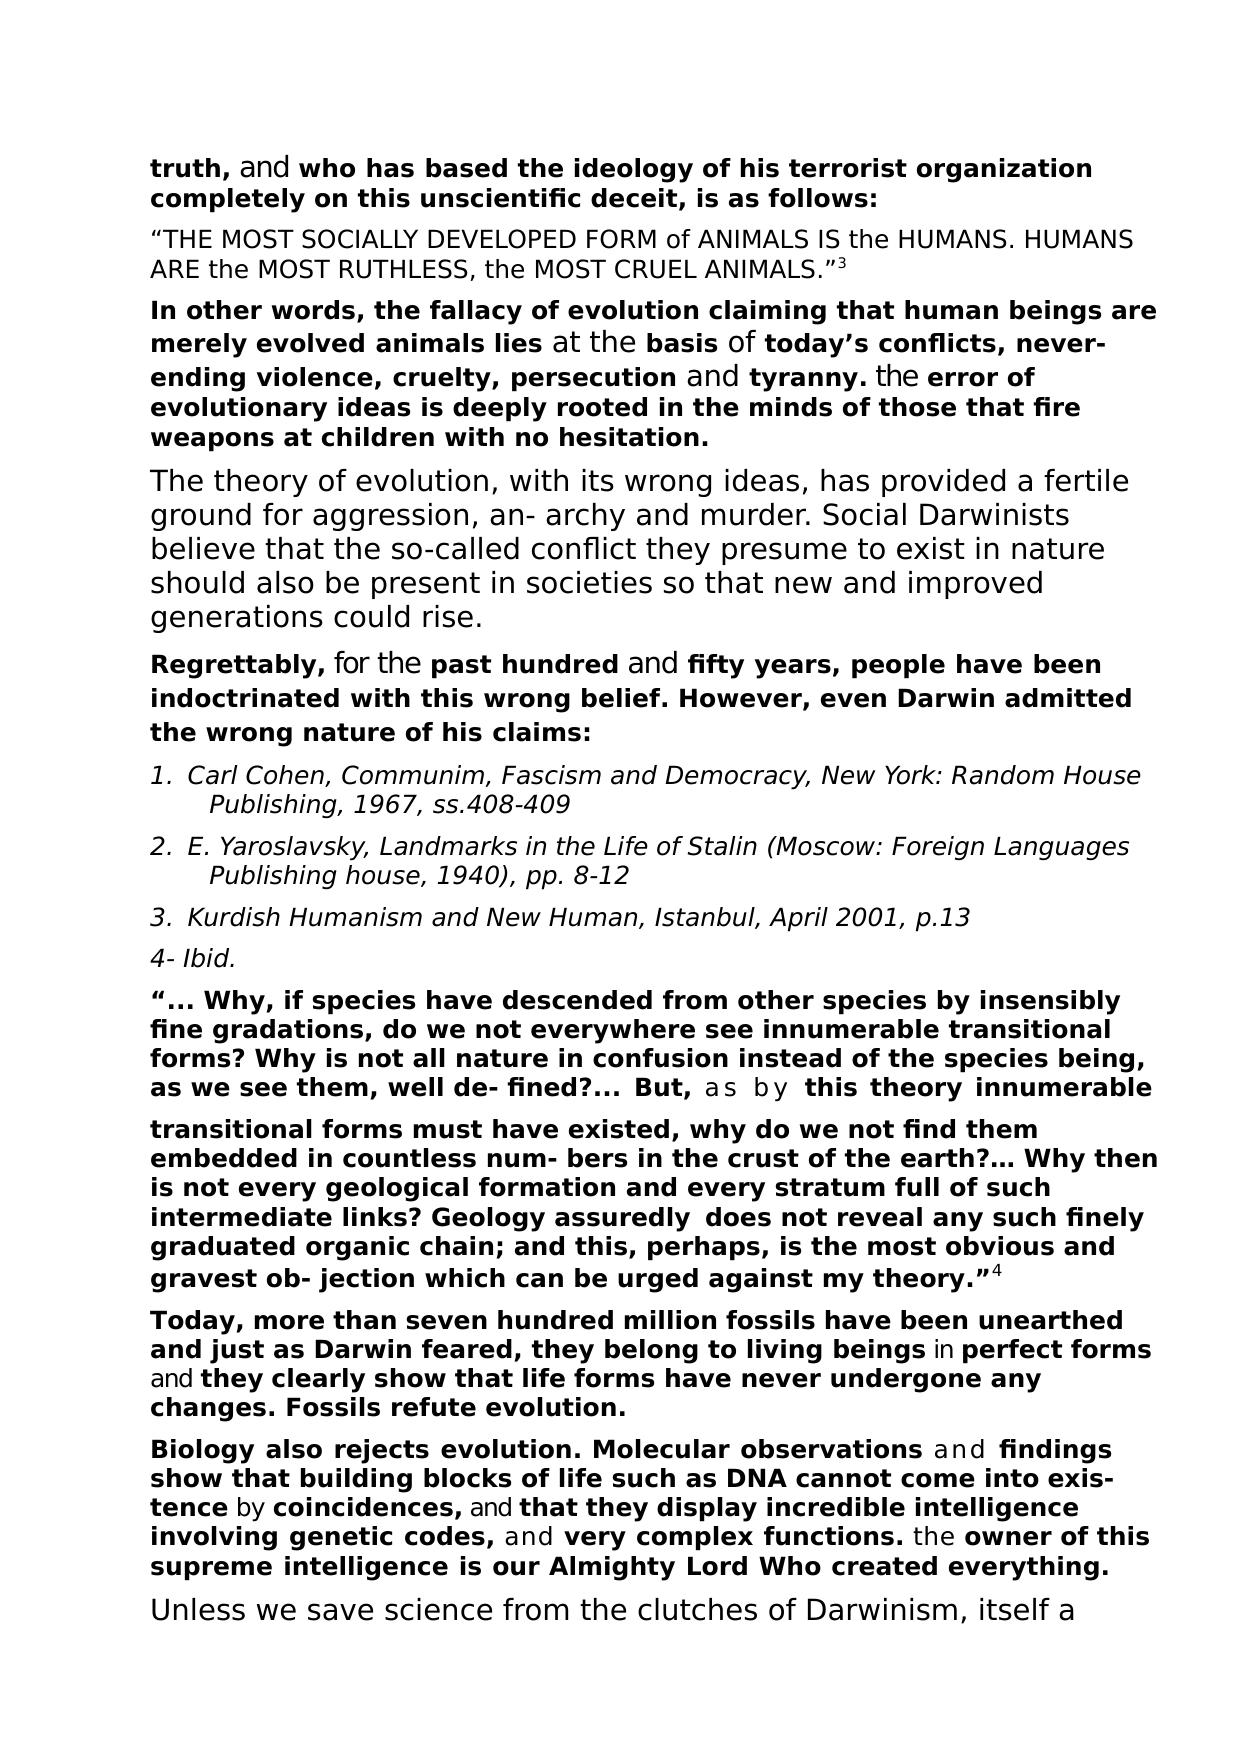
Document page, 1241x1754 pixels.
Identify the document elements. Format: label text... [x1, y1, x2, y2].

text The theory of evolution, with its wrong ideas, has provided a fertile ground for aggression, an- archy and murder. Social Darwinists believe that the so-called conflict they presume to exist in nature should also be present in societies so that new and improved generations could rise. [150, 464, 1165, 634]
text Unless we save science from the clutches of Darwinism, itself a [150, 1593, 1165, 1627]
text “THE MOST SOCIALLY DEVELOPED FORM of ANIMALS IS the HUMANS. HUMANS ARE the MOST RUTHLESS, the MOST CRUEL ANIMALS.”3 [150, 226, 1165, 284]
list Carl Cohen, Communim, Fascism and Democracy, New York: Random House Publishing, 1967, ss.408-409 [150, 761, 1165, 819]
text 4- Ibid. [150, 944, 1165, 973]
text Biology also rejects evolution. Molecular observations and findings show that building blocks of life such as DNA cannot come into exis- tence by coincidences, and that they display incredible intelligence involving genetic codes, and very complex functions. the owner of this supreme intelligence is our Almighty Lord Who created everything. [150, 1435, 1165, 1581]
text “... Why, if species have descended from other species by insensibly fine gradations, do we not everywhere see innumerable transitional forms? Why is not all nature in confusion instead of the species being, as we see them, well de- fined?... But, as by this theory innumerable [150, 986, 1165, 1103]
text transitional forms must have existed, why do we not find them embedded in countless num- bers in the crust of the earth?… Why then is not every geological formation and every stratum full of such intermediate links? Geology assuredly does not reveal any such finely graduated organic chain; and this, perhaps, is the most obvious and gravest ob- jection which can be urged against my theory.”4 [150, 1115, 1165, 1293]
text Regrettably, for the past hundred and fifty years, people have been indoctrinated with this wrong belief. However, even Darwin admitted the wrong nature of his claims: [150, 647, 1165, 748]
list E. Yaroslavsky, Landmarks in the Life of Stalin (Moscow: Foreign Languages Publishing house, 1940), pp. 8-12 [150, 832, 1165, 890]
text Today, more than seven hundred million fossils have been unearthed and just as Darwin feared, they belong to living beings in perfect forms and they clearly show that life forms have never undergone any changes. Fossils refute evolution. [150, 1306, 1165, 1422]
text In other words, the fallacy of evolution claiming that human beings are merely evolved animals lies at the basis of today’s conflicts, never-ending violence, cruelty, persecution and tyranny. the error of evolutionary ideas is deeply rooted in the minds of those that fire weapons at children with no hesitation. [150, 296, 1165, 452]
list Kurdish Humanism and New Human, Istanbul, April 2001, p.13 [150, 903, 1165, 932]
text truth, and who has based the ideology of his terrorist organization completely on this unscientific deceit, is as follows: [150, 150, 1165, 213]
